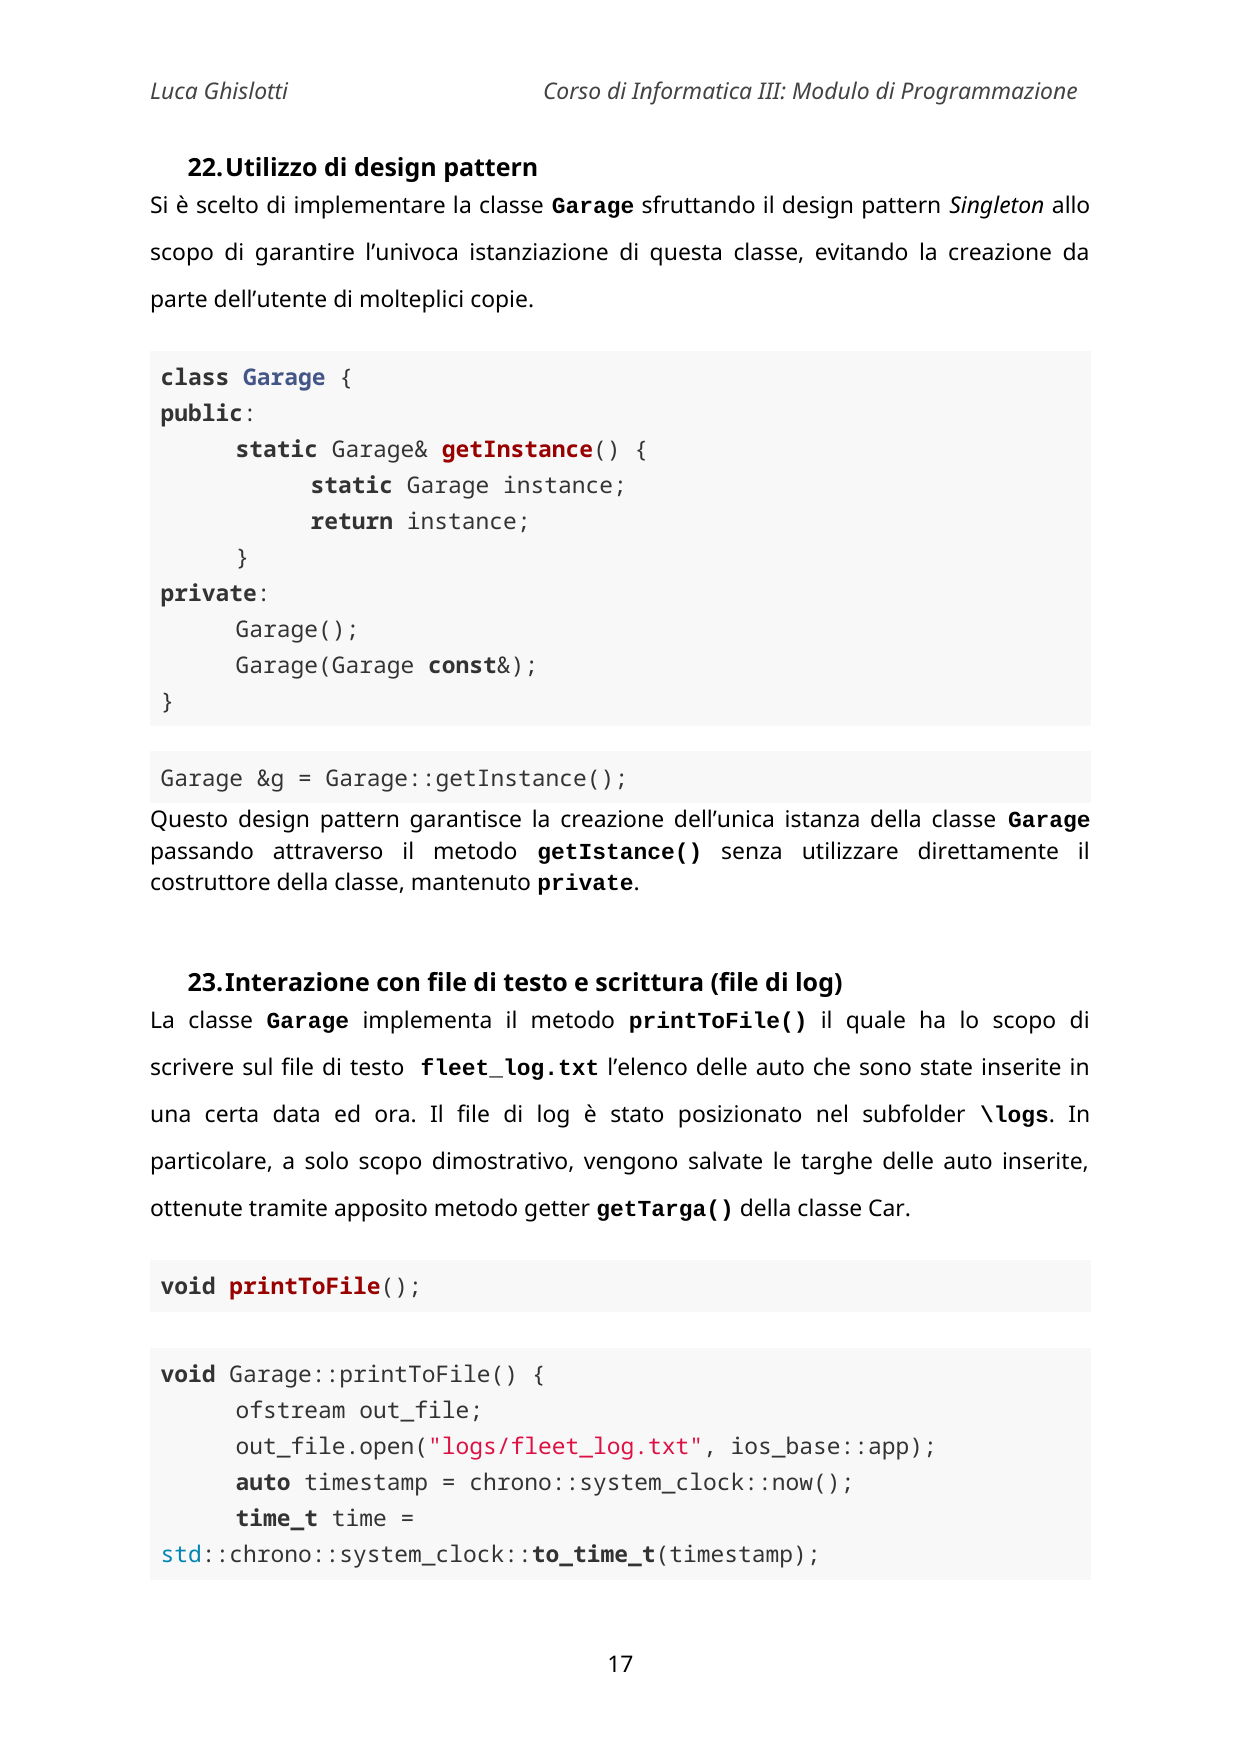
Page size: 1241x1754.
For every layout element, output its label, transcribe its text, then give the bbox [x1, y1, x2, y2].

text Si è scelto di implementare la classe Garage sfruttando il design pattern Singleton allo scopo di garantire l’univoca istanziazione di questa classe, evitando la creazione da parte dell’utente di molteplici copie. [150, 189, 1090, 314]
table_header void printToFile(); [150, 1260, 1091, 1312]
table_header Garage &g = Garage::getInstance(); [150, 751, 1091, 803]
subtitle Interazione con file di testo e scrittura (file di log) [187, 965, 1090, 999]
text Questo design pattern garantisce la creazione dell’unica istanza della classe Garage passando attraverso il metodo getIstance() senza utilizzare direttamente il costruttore della classe, mantenuto private. [150, 803, 1090, 897]
subtitle Utilizzo di design pattern [187, 150, 1090, 184]
table_header class Garage { public: static Garage& getInstance() { static Garage instance; return instance; } private: Garage(); Garage(Garage const&); } [150, 351, 1091, 726]
text La classe Garage implementa il metodo printToFile() il quale ha lo scopo di scrivere sul file di testo fleet_log.txt l’elenco delle auto che sono state inserite in una certa data ed ora. Il file di log è stato posizionato nel subfolder \logs. In particolare, a solo scopo dimostrativo, vengono salvate le targhe delle auto inserite, ottenute tramite apposito metodo getter getTarga() della classe Car. [150, 1004, 1090, 1223]
table_header void Garage::printToFile() { ofstream out_file; out_file.open("logs/fleet_log.txt", ios_base::app); auto timestamp = chrono::system_clock::now(); time_t time = std::chrono::system_clock::to_time_t(timestamp); [150, 1348, 1091, 1580]
